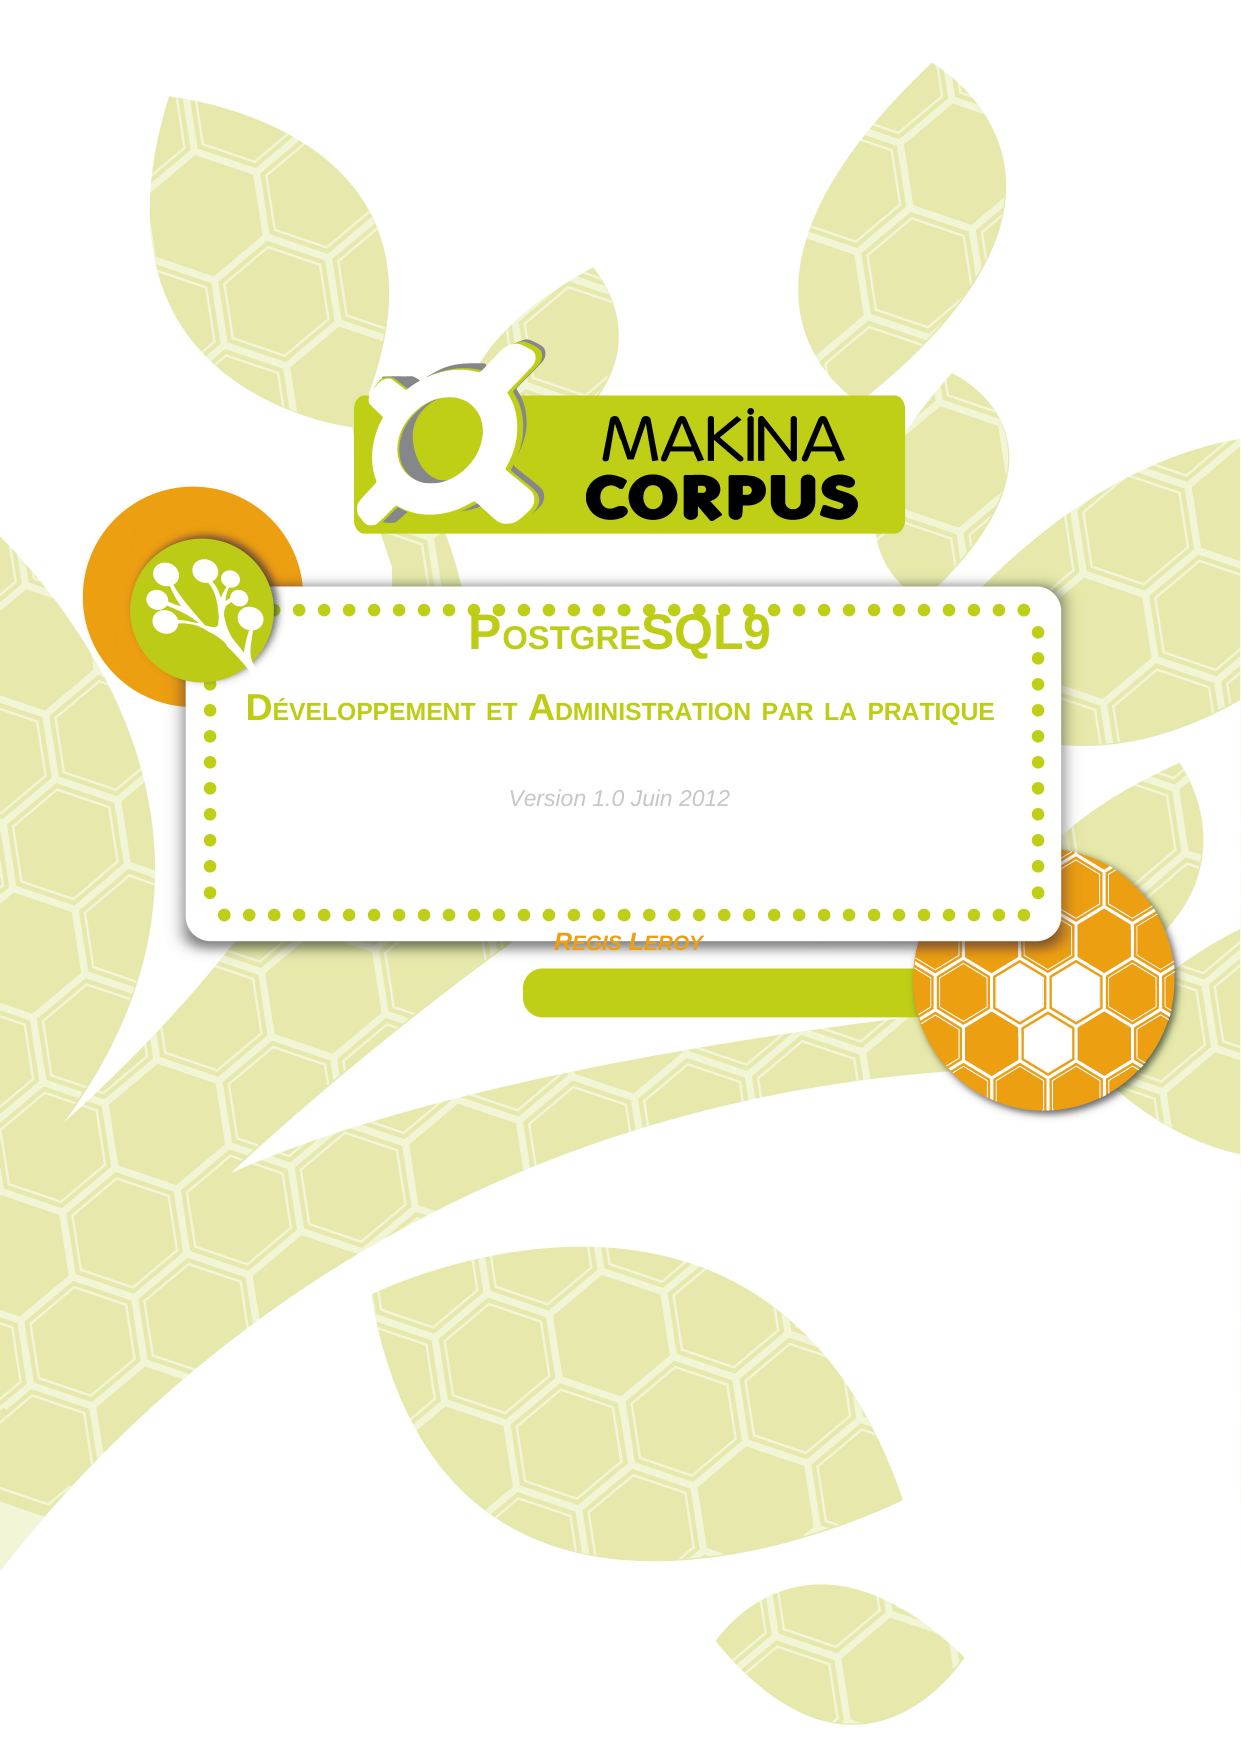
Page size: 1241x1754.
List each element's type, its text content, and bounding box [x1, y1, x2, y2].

subtitle PostgreSQL9 [0, 602, 1240, 660]
subtitle Développement et Administration par la pratique [0, 685, 1240, 728]
text Version 1.0 Juin 2012 [0, 783, 1240, 812]
picture [0, 0, 1241, 1754]
